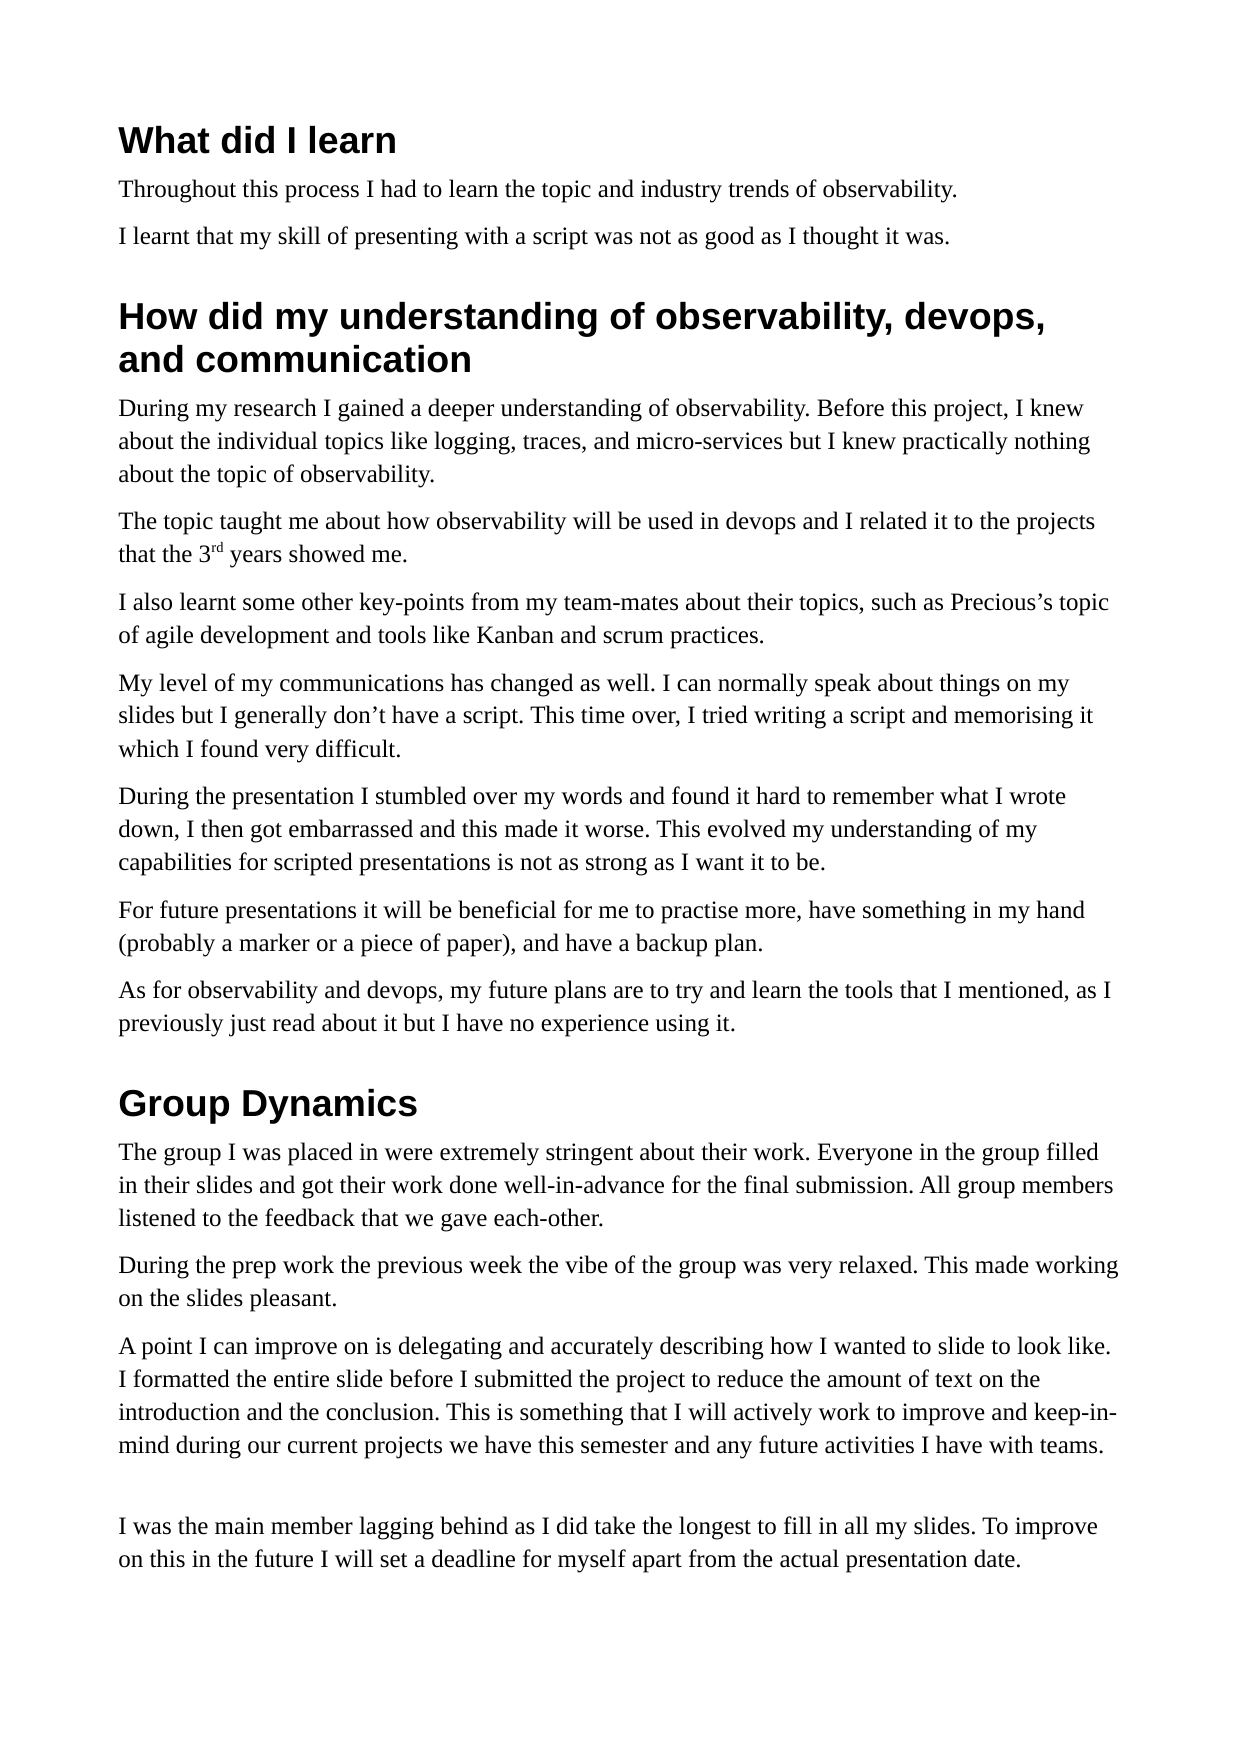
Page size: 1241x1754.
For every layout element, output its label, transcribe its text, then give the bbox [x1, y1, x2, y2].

text The topic taught me about how observability will be used in devops and I related it to the projects that the 3rd years showed me. [118, 506, 1122, 568]
text I learnt that my skill of presenting with a script was not as good as I thought it was. [118, 221, 1122, 250]
text For future presentations it will be beneficial for me to practise more, have something in my hand (probably a marker or a piece of paper), and have a backup plan. [118, 895, 1122, 957]
text The group I was placed in were extremely stringent about their work. Everyone in the group filled in their slides and got their work done well-in-advance for the final submission. All group members listened to the feedback that we gave each-other. [118, 1137, 1122, 1232]
text During the presentation I stumbled over my words and found it hard to remember what I wrote down, I then got embarrassed and this made it worse. This evolved my understanding of my capabilities for scripted presentations is not as strong as I want it to be. [118, 781, 1122, 876]
text During the prep work the previous week the vibe of the group was very relaxed. This made working on the slides pleasant. [118, 1250, 1122, 1312]
subtitle What did I learn [118, 118, 1122, 161]
subtitle Group Dynamics [118, 1081, 1122, 1124]
text My level of my communications has changed as well. I can normally speak about things on my slides but I generally don’t have a script. This time over, I tried writing a script and memorising it which I found very difficult. [118, 668, 1122, 762]
text During my research I gained a deeper understanding of observability. Before this project, I knew about the individual topics like logging, traces, and micro-services but I knew practically nothing about the topic of observability. [118, 393, 1122, 487]
text As for observability and devops, my future plans are to try and learn the tools that I mentioned, as I previously just read about it but I have no experience using it. [118, 976, 1122, 1037]
text A point I can improve on is delegating and accurately describing how I wanted to slide to look like. I formatted the entire slide before I submitted the project to reduce the amount of text on the introduction and the conclusion. This is something that I will actively work to improve and keep-in-mind during our current projects we have this semester and any future activities I have with teams. [118, 1331, 1122, 1459]
text I also learnt some other key-points from my team-mates about their topics, such as Precious’s topic of agile development and tools like Kanban and scrum practices. [118, 587, 1122, 649]
subtitle How did my understanding of observability, devops, and communication [118, 294, 1122, 380]
text Throughout this process I had to learn the topic and industry trends of observability. [118, 174, 1122, 202]
text I was the main member lagging behind as I did take the longest to fill in all my slides. To improve on this in the future I will set a deadline for myself apart from the actual presentation date. [118, 1478, 1122, 1572]
